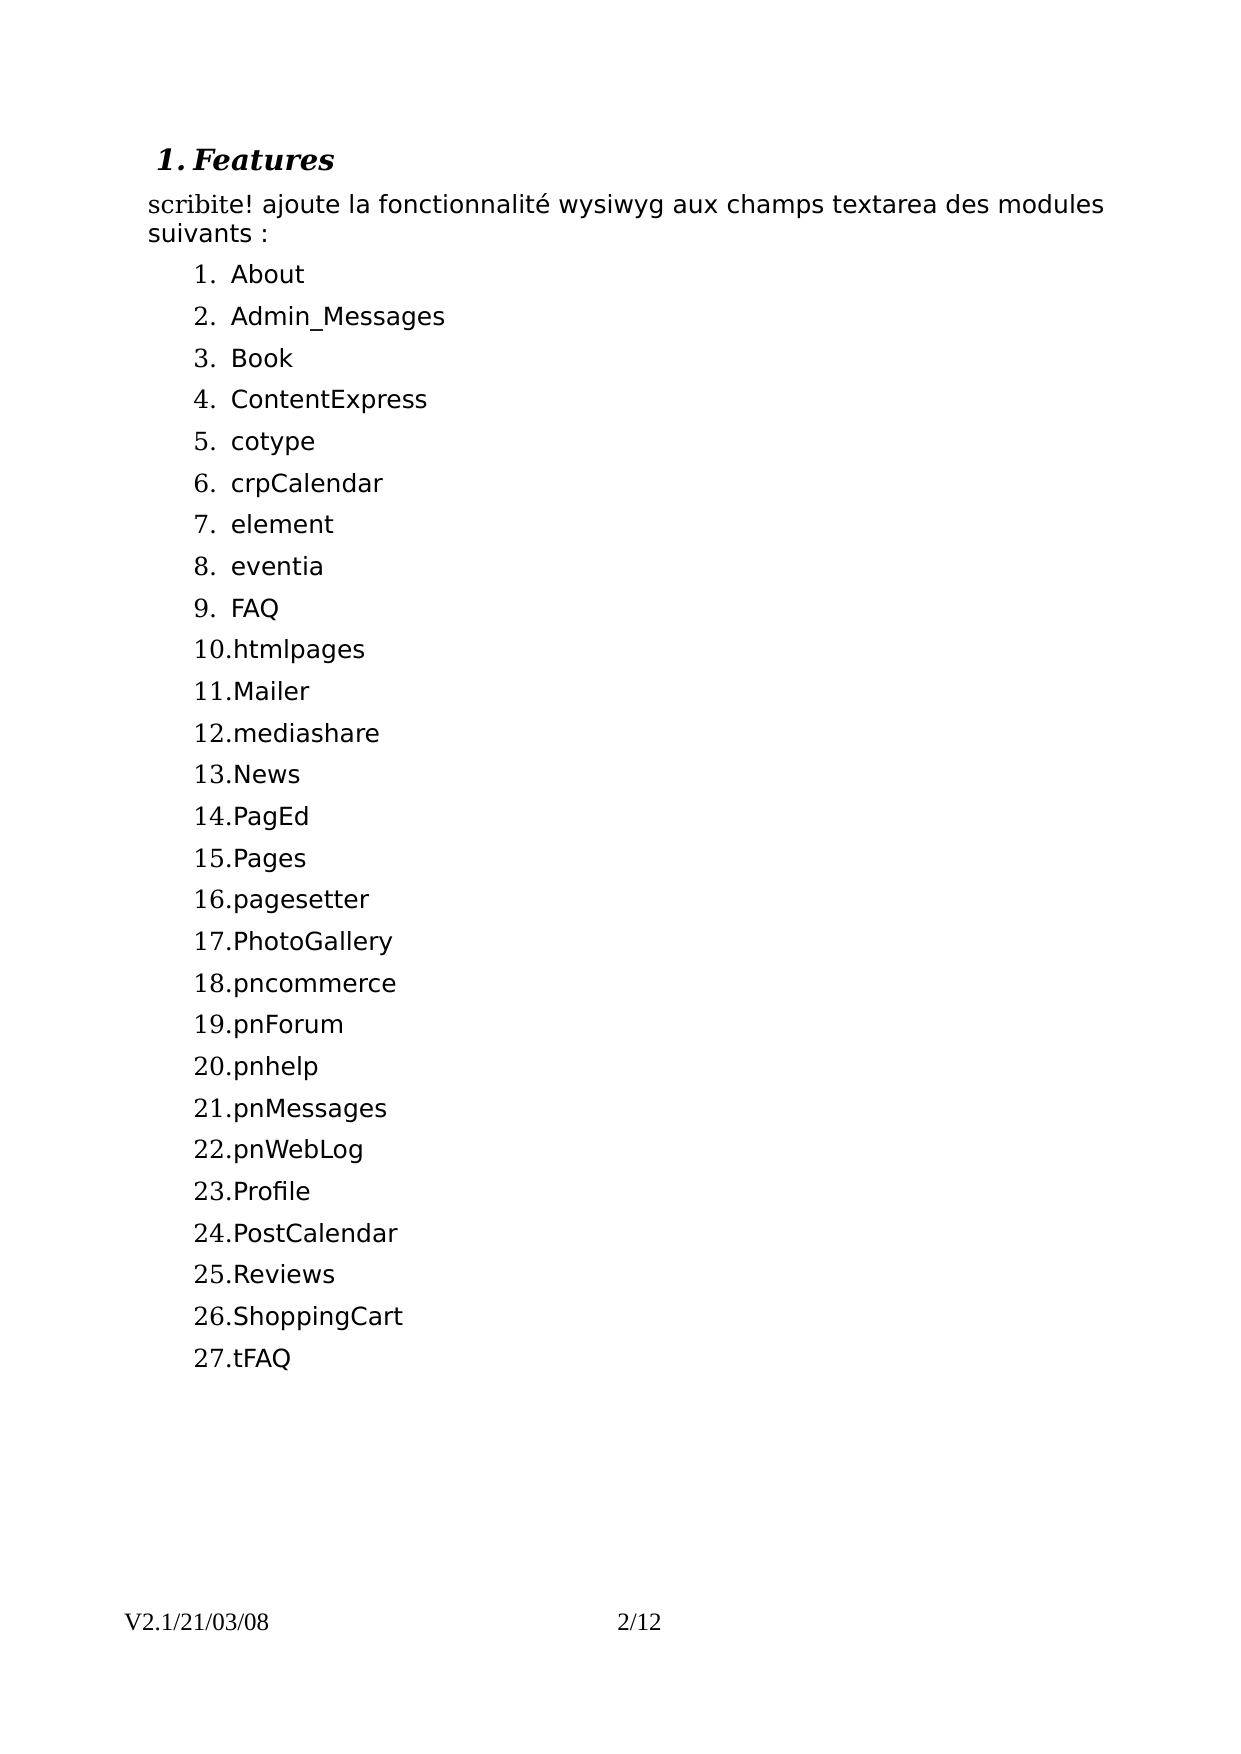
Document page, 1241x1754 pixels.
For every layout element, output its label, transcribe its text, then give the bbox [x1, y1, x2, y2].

list pncommerce [193, 969, 1160, 998]
list Book [193, 344, 1160, 373]
list element [193, 511, 1160, 540]
list ShoppingCart [193, 1302, 1160, 1332]
list Pages [193, 844, 1160, 873]
text scribite! ajoute la fonctionnalité wysiwyg aux champs textarea des modules suivants : [148, 190, 1160, 248]
list tFAQ [193, 1344, 1160, 1373]
list ContentExpress [193, 386, 1160, 415]
list pnhelp [193, 1052, 1160, 1082]
list Profile [193, 1177, 1160, 1207]
list Reviews [193, 1261, 1160, 1290]
list pnMessages [193, 1094, 1160, 1123]
list pnWebLog [193, 1136, 1160, 1165]
list htmlpages [193, 636, 1160, 665]
list pagesetter [193, 886, 1160, 915]
list cotype [193, 427, 1160, 457]
list News [193, 761, 1160, 790]
list PostCalendar [193, 1219, 1160, 1248]
list PagEd [193, 802, 1160, 832]
list mediashare [193, 719, 1160, 748]
list crpCalendar [193, 469, 1160, 498]
list About [193, 261, 1160, 290]
list Mailer [193, 677, 1160, 707]
subtitle Features [156, 143, 1160, 177]
list FAQ [193, 594, 1160, 623]
list PhotoGallery [193, 927, 1160, 957]
list eventia [193, 552, 1160, 582]
list Admin_Messages [193, 302, 1160, 332]
list pnForum [193, 1011, 1160, 1040]
